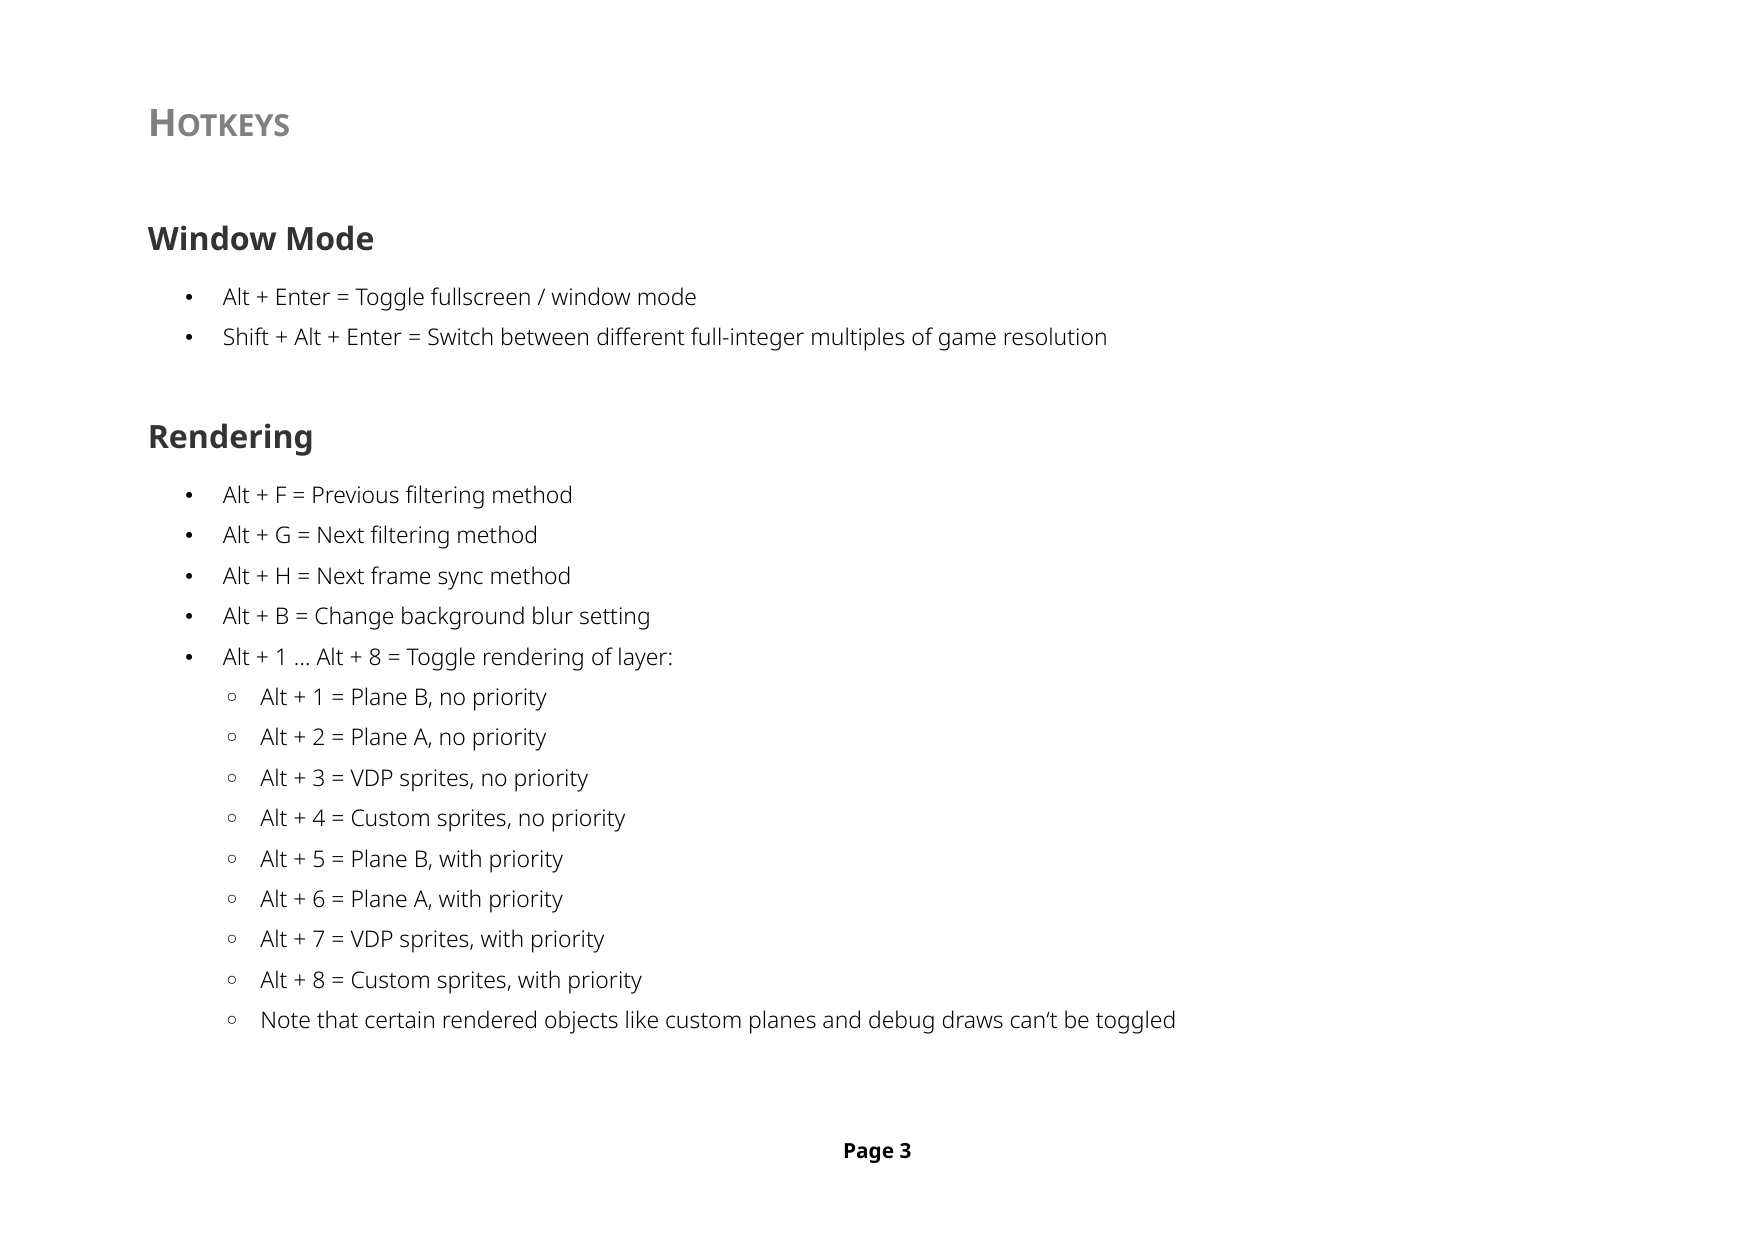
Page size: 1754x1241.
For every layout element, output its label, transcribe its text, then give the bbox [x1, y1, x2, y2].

list Alt + B = Change background blur setting [185, 600, 1606, 631]
list Alt + 1 = Plane B, no priority [223, 681, 1606, 712]
list Alt + 6 = Plane A, with priority [223, 883, 1606, 914]
list Alt + 2 = Plane A, no priority [223, 721, 1606, 752]
list Alt + F = Previous filtering method [185, 479, 1606, 510]
list Alt + G = Next filtering method [185, 519, 1606, 550]
list Alt + 8 = Custom sprites, with priority [223, 964, 1606, 995]
list Note that certain rendered objects like custom planes and debug draws can‘t be toggled [223, 1004, 1606, 1035]
list Alt + H = Next frame sync method [185, 559, 1606, 591]
list Alt + 5 = Plane B, with priority [223, 842, 1606, 874]
list Alt + 7 = VDP sprites, with priority [223, 923, 1606, 954]
list Alt + 4 = Custom sprites, no priority [223, 802, 1606, 833]
list Shift + Alt + Enter = Switch between different full-integer multiples of game resolution [185, 321, 1606, 352]
subtitle Hotkeys [148, 96, 1606, 147]
subtitle Window Mode [148, 216, 1606, 259]
list Alt + 3 = VDP sprites, no priority [223, 762, 1606, 793]
list Alt + 1 … Alt + 8 = Toggle rendering of layer: [185, 640, 1606, 672]
subtitle Rendering [148, 414, 1606, 457]
list Alt + Enter = Toggle fullscreen / window mode [185, 281, 1606, 312]
